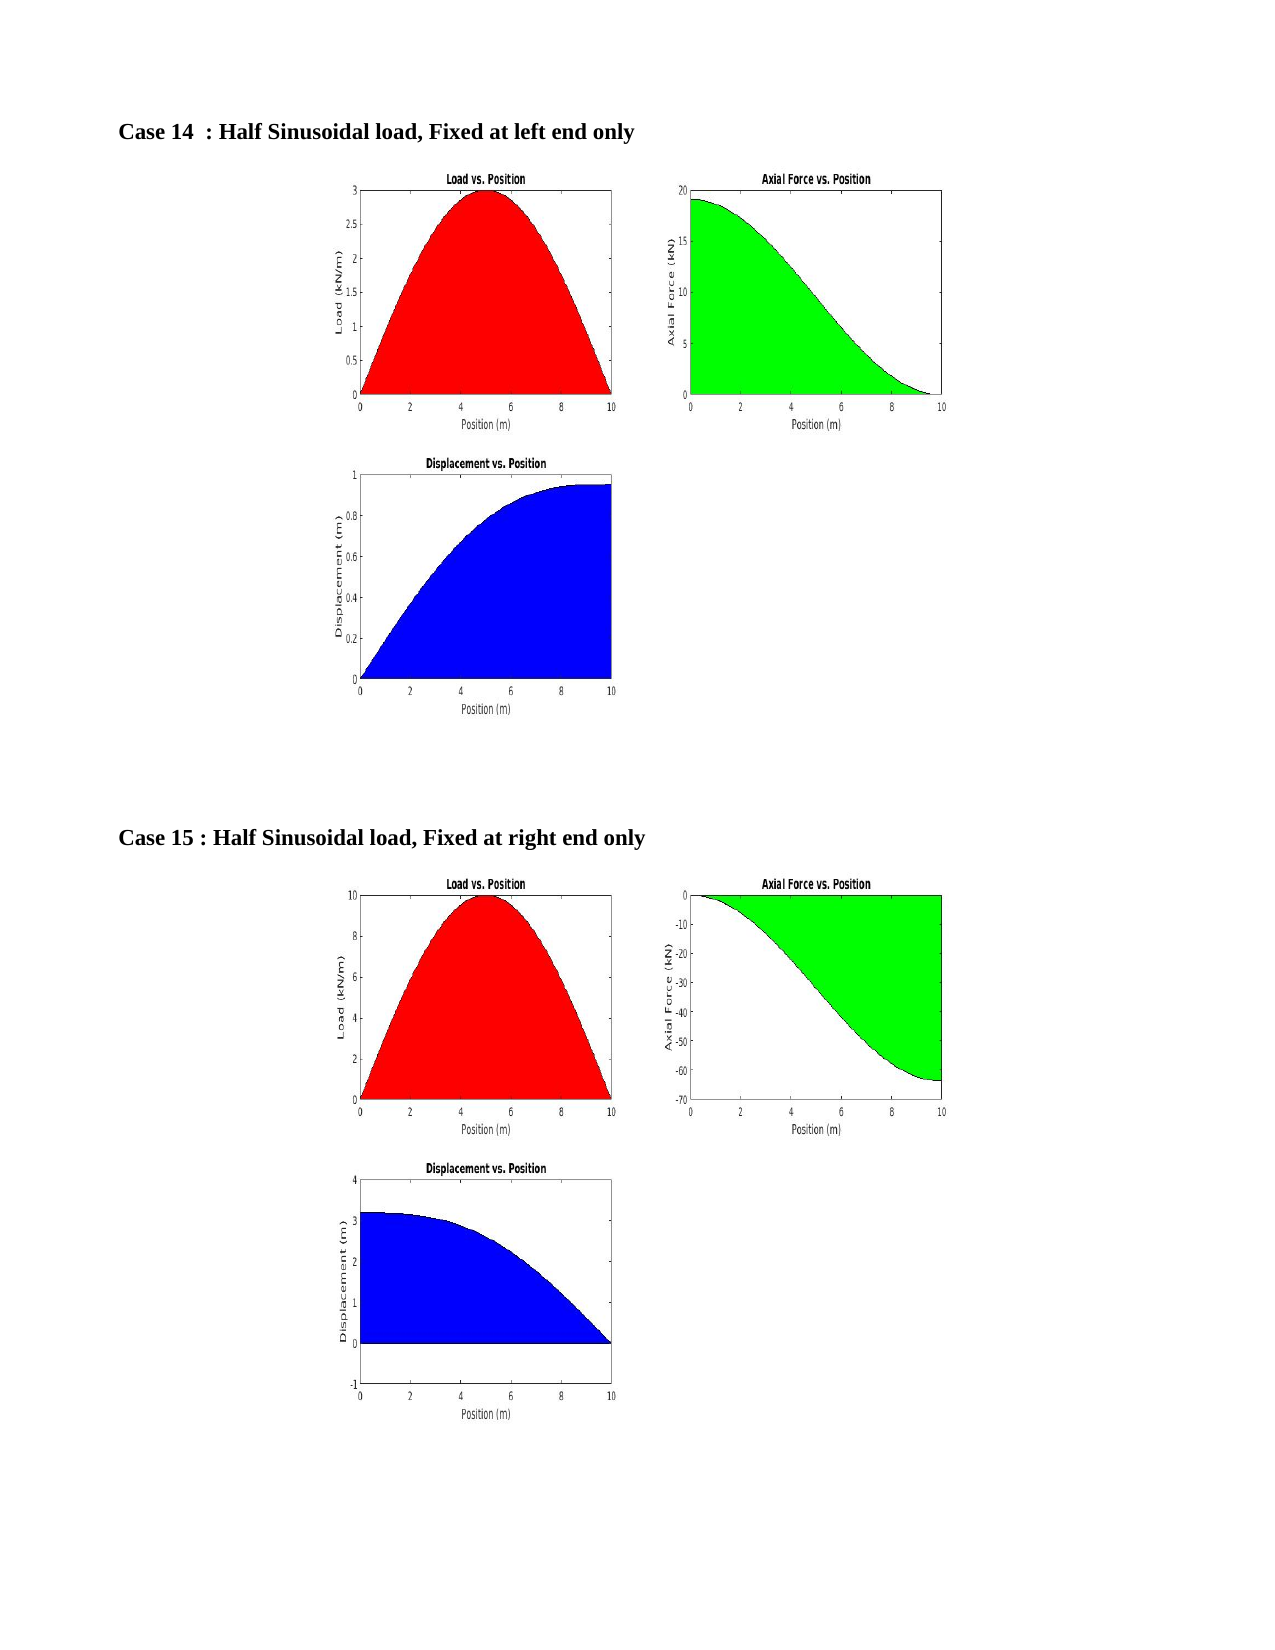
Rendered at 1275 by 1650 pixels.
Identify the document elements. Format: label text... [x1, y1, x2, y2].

text Case 15 : Half Sinusoidal load, Fixed at right end only [118, 823, 1157, 850]
picture [262, 144, 1013, 745]
text Case 14 : Half Sinusoidal load, Fixed at left end only [118, 118, 1157, 144]
picture [262, 850, 1013, 1450]
